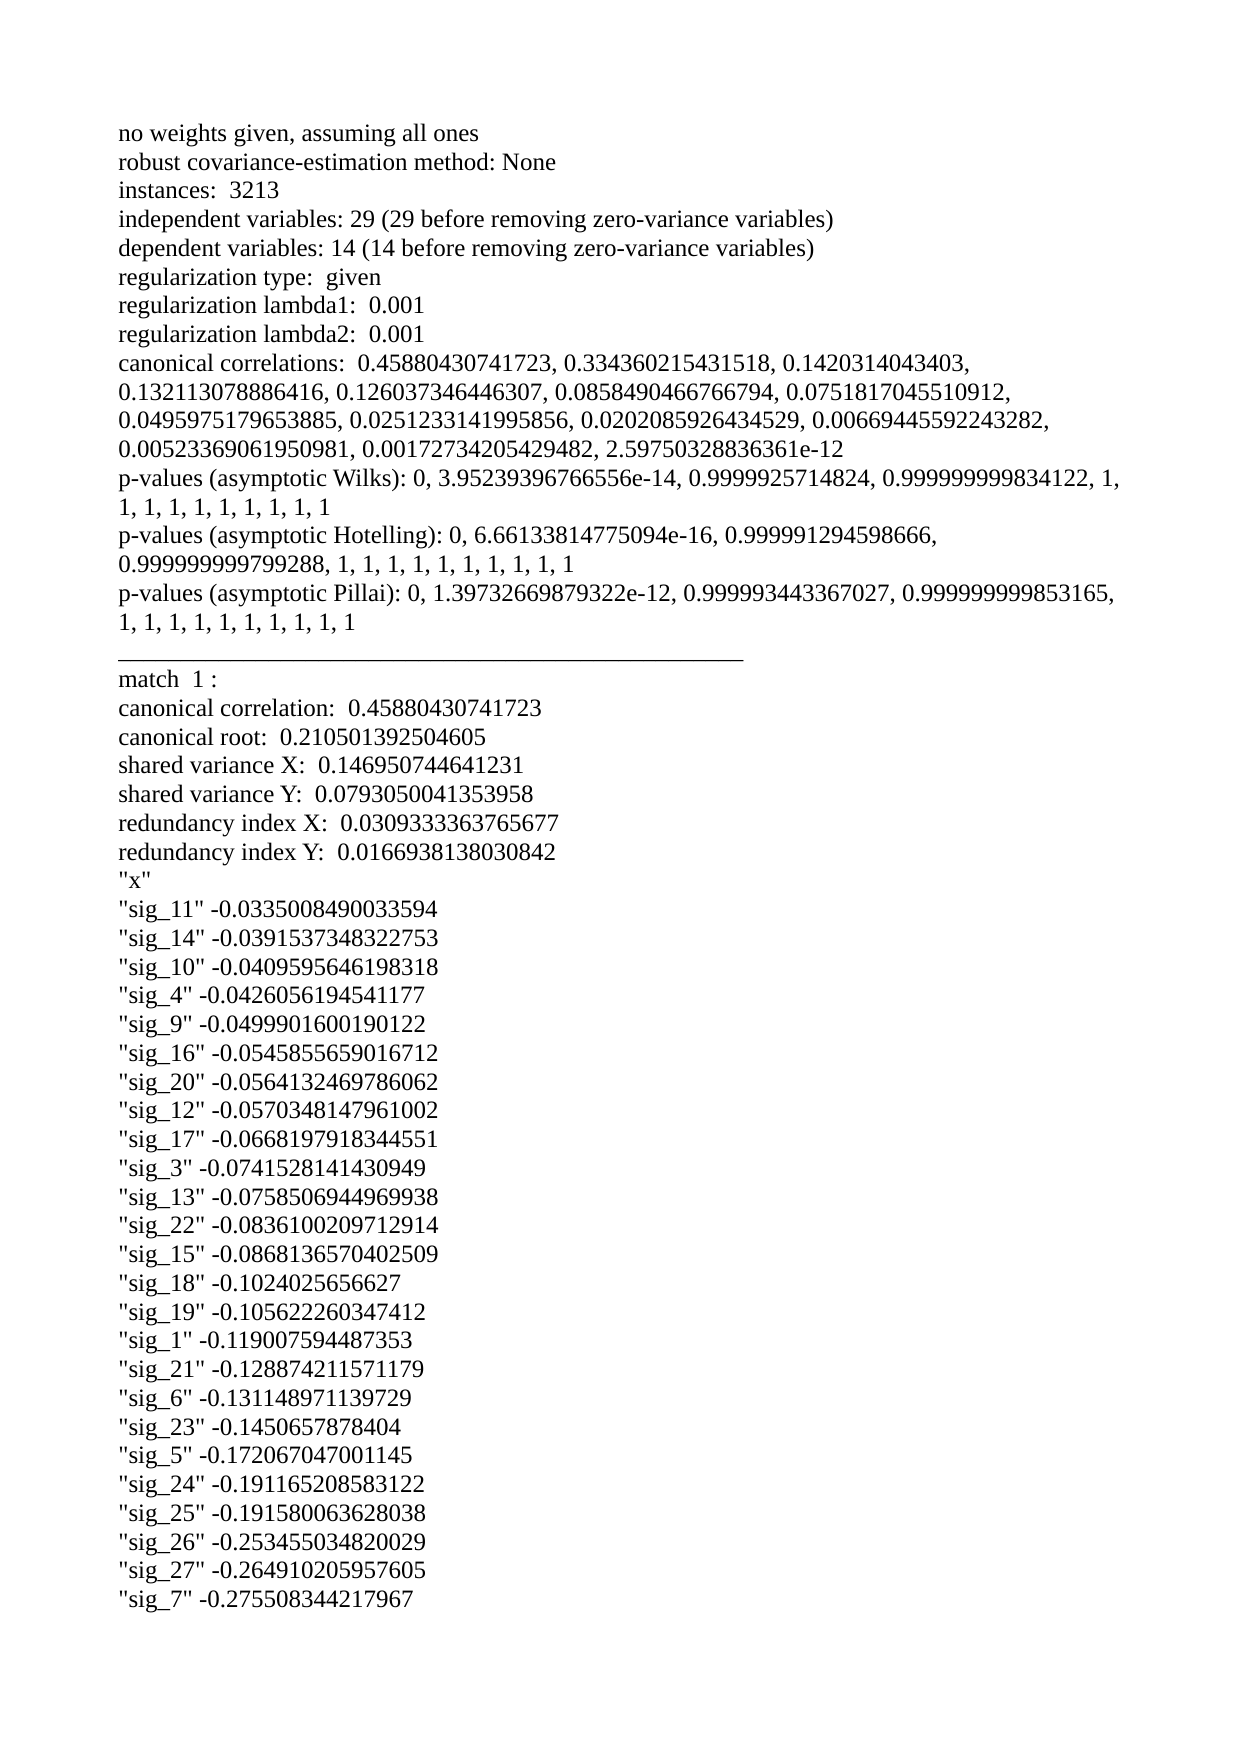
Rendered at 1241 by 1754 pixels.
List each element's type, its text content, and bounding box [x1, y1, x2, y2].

text "sig_15" -0.0868136570402509 [118, 1239, 1122, 1268]
text "sig_12" -0.0570348147961002 [118, 1096, 1122, 1124]
text canonical correlation: 0.45880430741723 [118, 693, 1122, 722]
text redundancy index X: 0.0309333363765677 [118, 808, 1122, 837]
text regularization lambda1: 0.001 [118, 291, 1122, 319]
text __________________________________________________ [118, 636, 1122, 664]
text p-values (asymptotic Hotelling): 0, 6.66133814775094e-16, 0.999991294598666, 0.999999999799288, 1, 1, 1, 1, 1, 1, 1, 1, 1, 1 [118, 521, 1122, 578]
text "sig_5" -0.172067047001145 [118, 1441, 1122, 1469]
text "sig_16" -0.0545855659016712 [118, 1038, 1122, 1067]
text "sig_22" -0.0836100209712914 [118, 1211, 1122, 1239]
text "sig_26" -0.253455034820029 [118, 1527, 1122, 1556]
text instances: 3213 [118, 176, 1122, 204]
text regularization type: given [118, 262, 1122, 291]
text shared variance X: 0.146950744641231 [118, 751, 1122, 779]
text regularization lambda2: 0.001 [118, 319, 1122, 348]
text no weights given, assuming all ones [118, 118, 1122, 147]
text "sig_19" -0.105622260347412 [118, 1297, 1122, 1326]
text "sig_21" -0.128874211571179 [118, 1354, 1122, 1383]
text "sig_17" -0.0668197918344551 [118, 1124, 1122, 1153]
text "sig_7" -0.275508344217967 [118, 1584, 1122, 1613]
text "sig_18" -0.1024025656627 [118, 1268, 1122, 1297]
text "x" [118, 866, 1122, 894]
text "sig_23" -0.1450657878404 [118, 1412, 1122, 1441]
text "sig_13" -0.0758506944969938 [118, 1182, 1122, 1211]
text "sig_27" -0.264910205957605 [118, 1556, 1122, 1584]
text "sig_14" -0.0391537348322753 [118, 923, 1122, 952]
text match 1 : [118, 664, 1122, 693]
text "sig_3" -0.0741528141430949 [118, 1153, 1122, 1182]
text redundancy index Y: 0.0166938138030842 [118, 837, 1122, 866]
text shared variance Y: 0.0793050041353958 [118, 779, 1122, 808]
text "sig_1" -0.119007594487353 [118, 1326, 1122, 1354]
text "sig_20" -0.0564132469786062 [118, 1067, 1122, 1096]
text "sig_11" -0.0335008490033594 [118, 894, 1122, 923]
text p-values (asymptotic Pillai): 0, 1.39732669879322e-12, 0.999993443367027, 0.999999999853165, 1, 1, 1, 1, 1, 1, 1, 1, 1, 1 [118, 578, 1122, 636]
text "sig_24" -0.191165208583122 [118, 1469, 1122, 1498]
text "sig_4" -0.0426056194541177 [118, 981, 1122, 1009]
text canonical correlations: 0.45880430741723, 0.334360215431518, 0.1420314043403, 0.132113078886416, 0.126037346446307, 0.0858490466766794, 0.0751817045510912, 0.0495975179653885, 0.0251233141995856, 0.0202085926434529, 0.00669445592243282, 0.00523369061950981, 0.00172734205429482, 2.59750328836361e-12 [118, 348, 1122, 463]
text "sig_6" -0.131148971139729 [118, 1383, 1122, 1412]
text p-values (asymptotic Wilks): 0, 3.95239396766556e-14, 0.9999925714824, 0.999999999834122, 1, 1, 1, 1, 1, 1, 1, 1, 1, 1 [118, 463, 1122, 521]
text dependent variables: 14 (14 before removing zero-variance variables) [118, 233, 1122, 262]
text independent variables: 29 (29 before removing zero-variance variables) [118, 204, 1122, 233]
text "sig_10" -0.0409595646198318 [118, 952, 1122, 981]
text "sig_25" -0.191580063628038 [118, 1498, 1122, 1527]
text robust covariance-estimation method: None [118, 147, 1122, 176]
text canonical root: 0.210501392504605 [118, 722, 1122, 751]
text "sig_9" -0.0499901600190122 [118, 1009, 1122, 1038]
